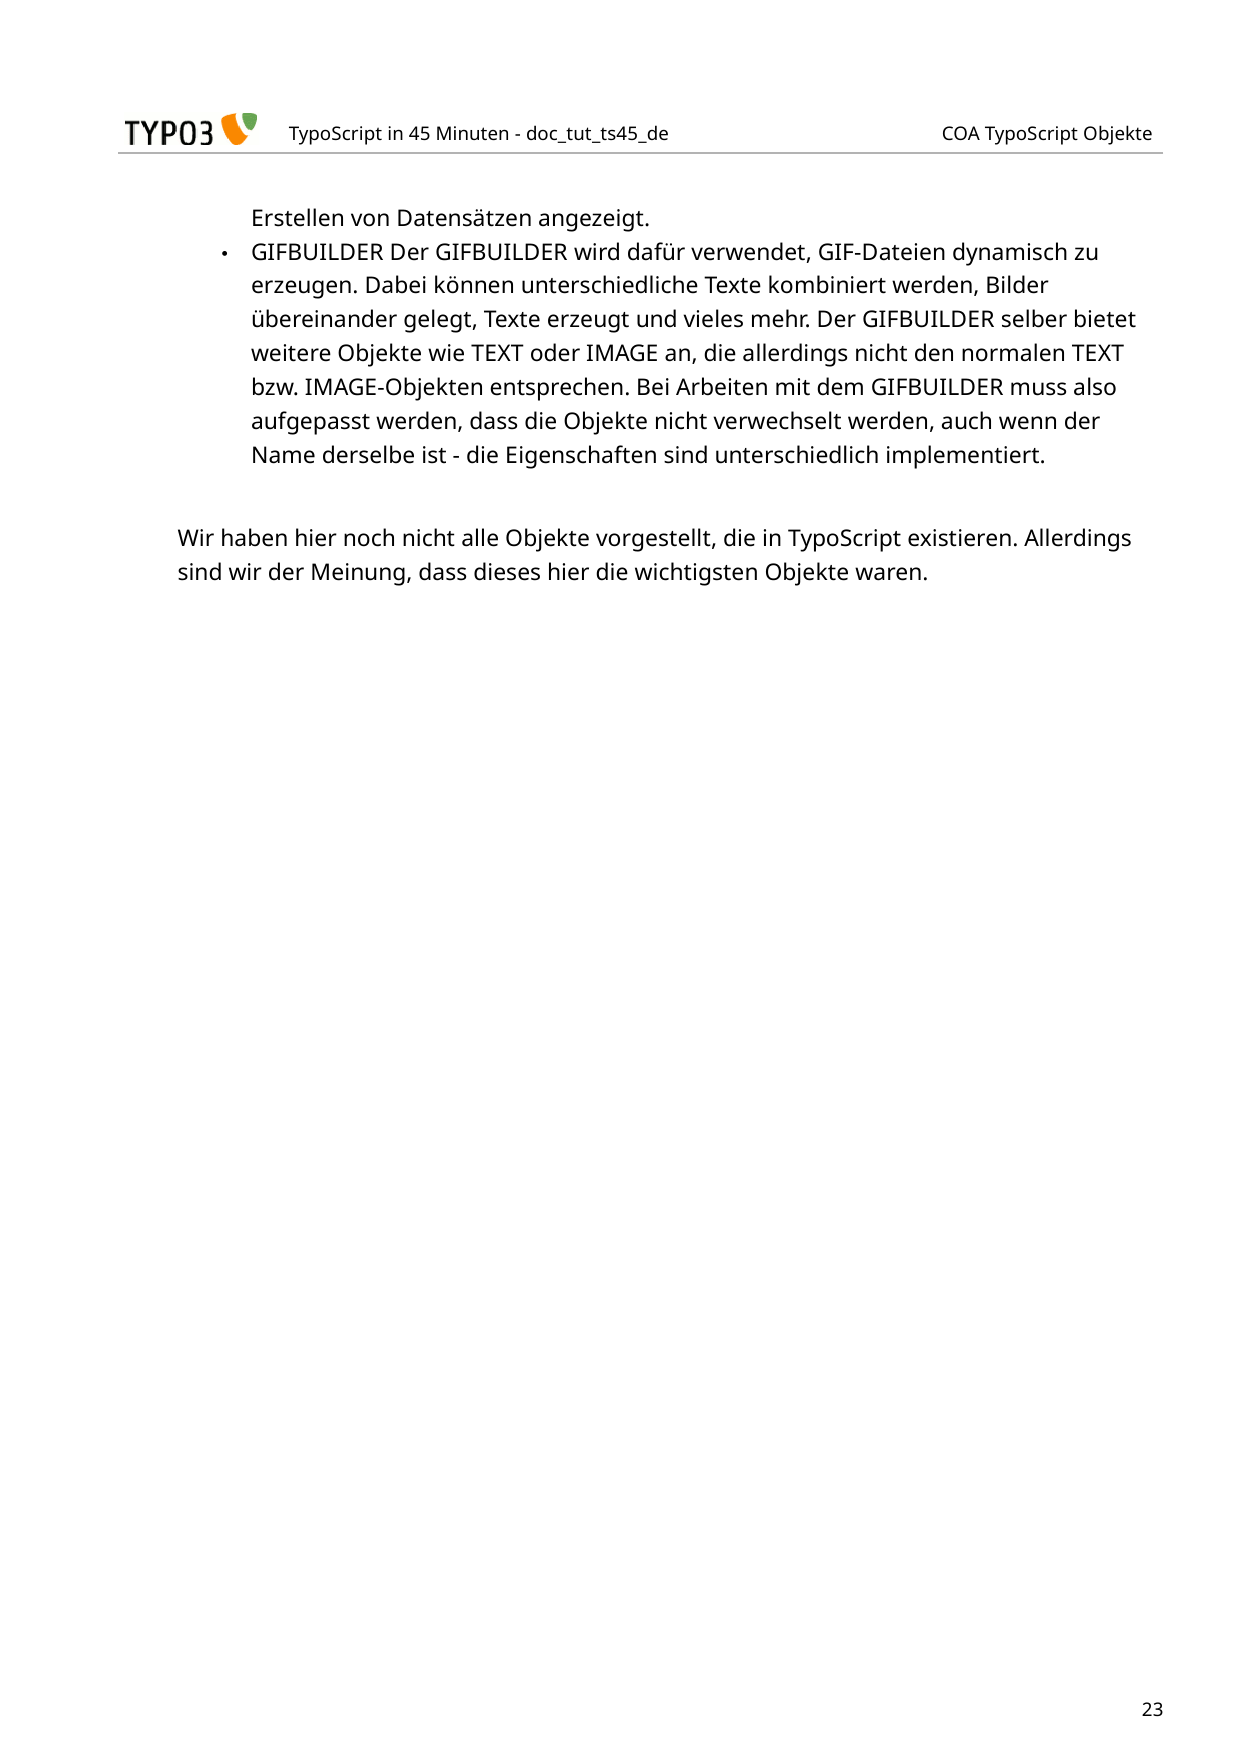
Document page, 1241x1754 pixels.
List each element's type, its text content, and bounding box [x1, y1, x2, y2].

picture [124, 112, 260, 145]
list Erstellen von Datensätzen angezeigt. [221, 202, 1163, 233]
text Wir haben hier noch nicht alle Objekte vorgestellt, die in TypoScript existieren. Allerdings sind wir der Meinung, dass dieses hier die wichtigsten Objekte waren. [177, 488, 1163, 587]
list GIFBUILDER Der GIFBUILDER wird dafür verwendet, GIF-Dateien dynamisch zu erzeugen. Dabei können unterschiedliche Texte kombiniert werden, Bilder übereinander gelegt, Texte erzeugt und vieles mehr. Der GIFBUILDER selber bietet weitere Objekte wie TEXT oder IMAGE an, die allerdings nicht den normalen TEXT bzw. IMAGE-Objekten entsprechen. Bei Arbeiten mit dem GIFBUILDER muss also aufgepasst werden, dass die Objekte nicht verwechselt werden, auch wenn der Name derselbe ist - die Eigenschaften sind unterschiedlich implementiert. [221, 236, 1163, 470]
